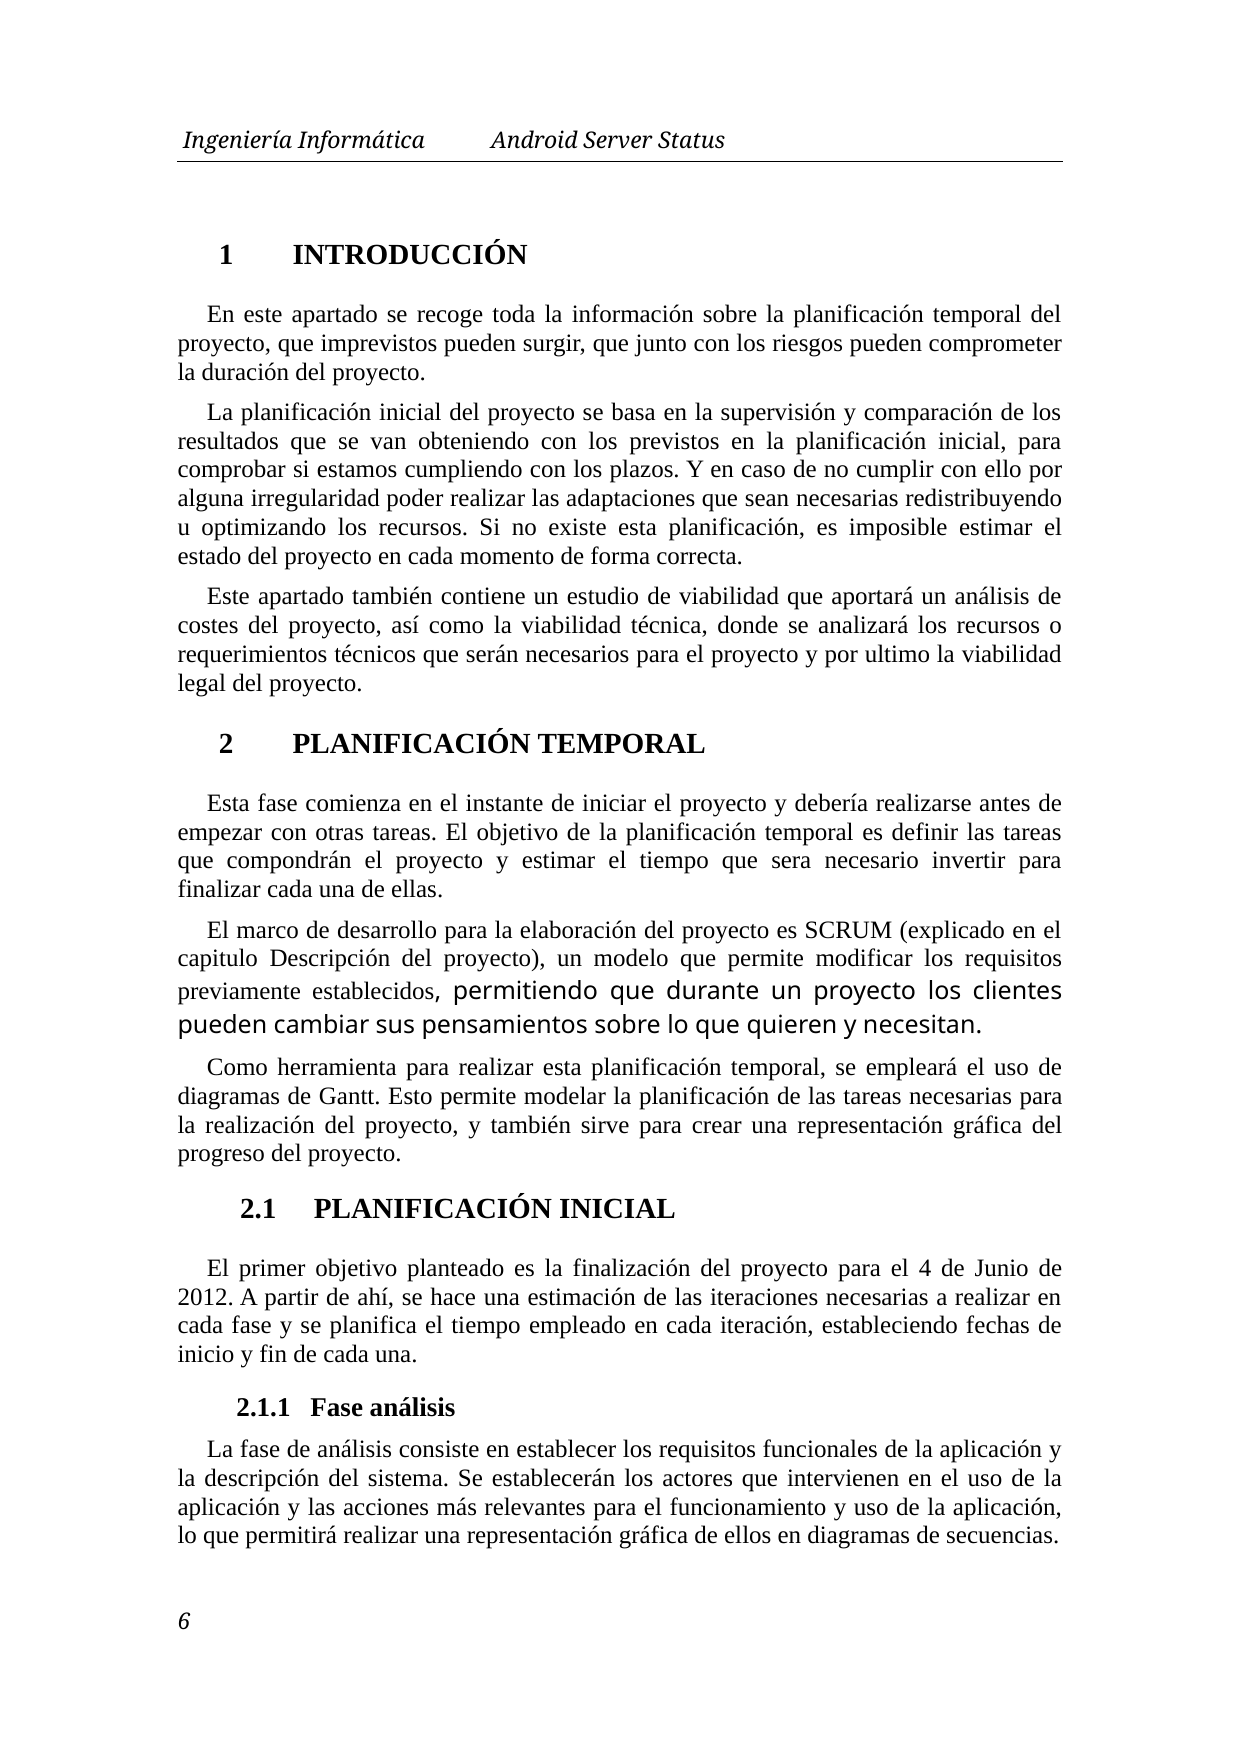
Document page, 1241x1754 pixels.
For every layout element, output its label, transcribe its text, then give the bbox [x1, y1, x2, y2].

subtitle Planificación temporal [218, 726, 1063, 759]
text En este apartado se recoge toda la información sobre la planificación temporal del proyecto, que imprevistos pueden surgir, que junto con los riesgos pueden comprometer la duración del proyecto. [177, 299, 1063, 385]
subtitle Planificación inicial [240, 1191, 1063, 1224]
text La fase de análisis consiste en establecer los requisitos funcionales de la aplicación y la descripción del sistema. Se establecerán los actores que intervienen en el uso de la aplicación y las acciones más relevantes para el funcionamiento y uso de la aplicación, lo que permitirá realizar una representación gráfica de ellos en diagramas de secuencias. [177, 1434, 1063, 1549]
subtitle Introducción [218, 237, 1063, 270]
text El marco de desarrollo para la elaboración del proyecto es SCRUM (explicado en el capitulo Descripción del proyecto), un modelo que permite modificar los requisitos previamente establecidos, permitiendo que durante un proyecto los clientes pueden cambiar sus pensamientos sobre lo que quieren y necesitan. [177, 915, 1063, 1040]
text Como herramienta para realizar esta planificación temporal, se empleará el uso de diagramas de Gantt. Esto permite modelar la planificación de las tareas necesarias para la realización del proyecto, y también sirve para crear una representación gráfica del progreso del proyecto. [177, 1052, 1063, 1167]
text Este apartado también contiene un estudio de viabilidad que aportará un análisis de costes del proyecto, así como la viabilidad técnica, donde se analizará los recursos o requerimientos técnicos que serán necesarios para el proyecto y por ultimo la viabilidad legal del proyecto. [177, 581, 1063, 696]
text La planificación inicial del proyecto se basa en la supervisión y comparación de los resultados que se van obteniendo con los previstos en la planificación inicial, para comprobar si estamos cumpliendo con los plazos. Y en caso de no cumplir con ello por alguna irregularidad poder realizar las adaptaciones que sean necesarias redistribuyendo u optimizando los recursos. Si no existe esta planificación, es imposible estimar el estado del proyecto en cada momento de forma correcta. [177, 397, 1063, 569]
text Esta fase comienza en el instante de iniciar el proyecto y debería realizarse antes de empezar con otras tareas. El objetivo de la planificación temporal es definir las tareas que compondrán el proyecto y estimar el tiempo que sera necesario invertir para finalizar cada una de ellas. [177, 788, 1063, 903]
subtitle Fase análisis [236, 1391, 1004, 1423]
text El primer objetivo planteado es la finalización del proyecto para el 4 de Junio de 2012. A partir de ahí, se hace una estimación de las iteraciones necesarias a realizar en cada fase y se planifica el tiempo empleado en cada iteración, estableciendo fechas de inicio y fin de cada una. [177, 1253, 1063, 1368]
